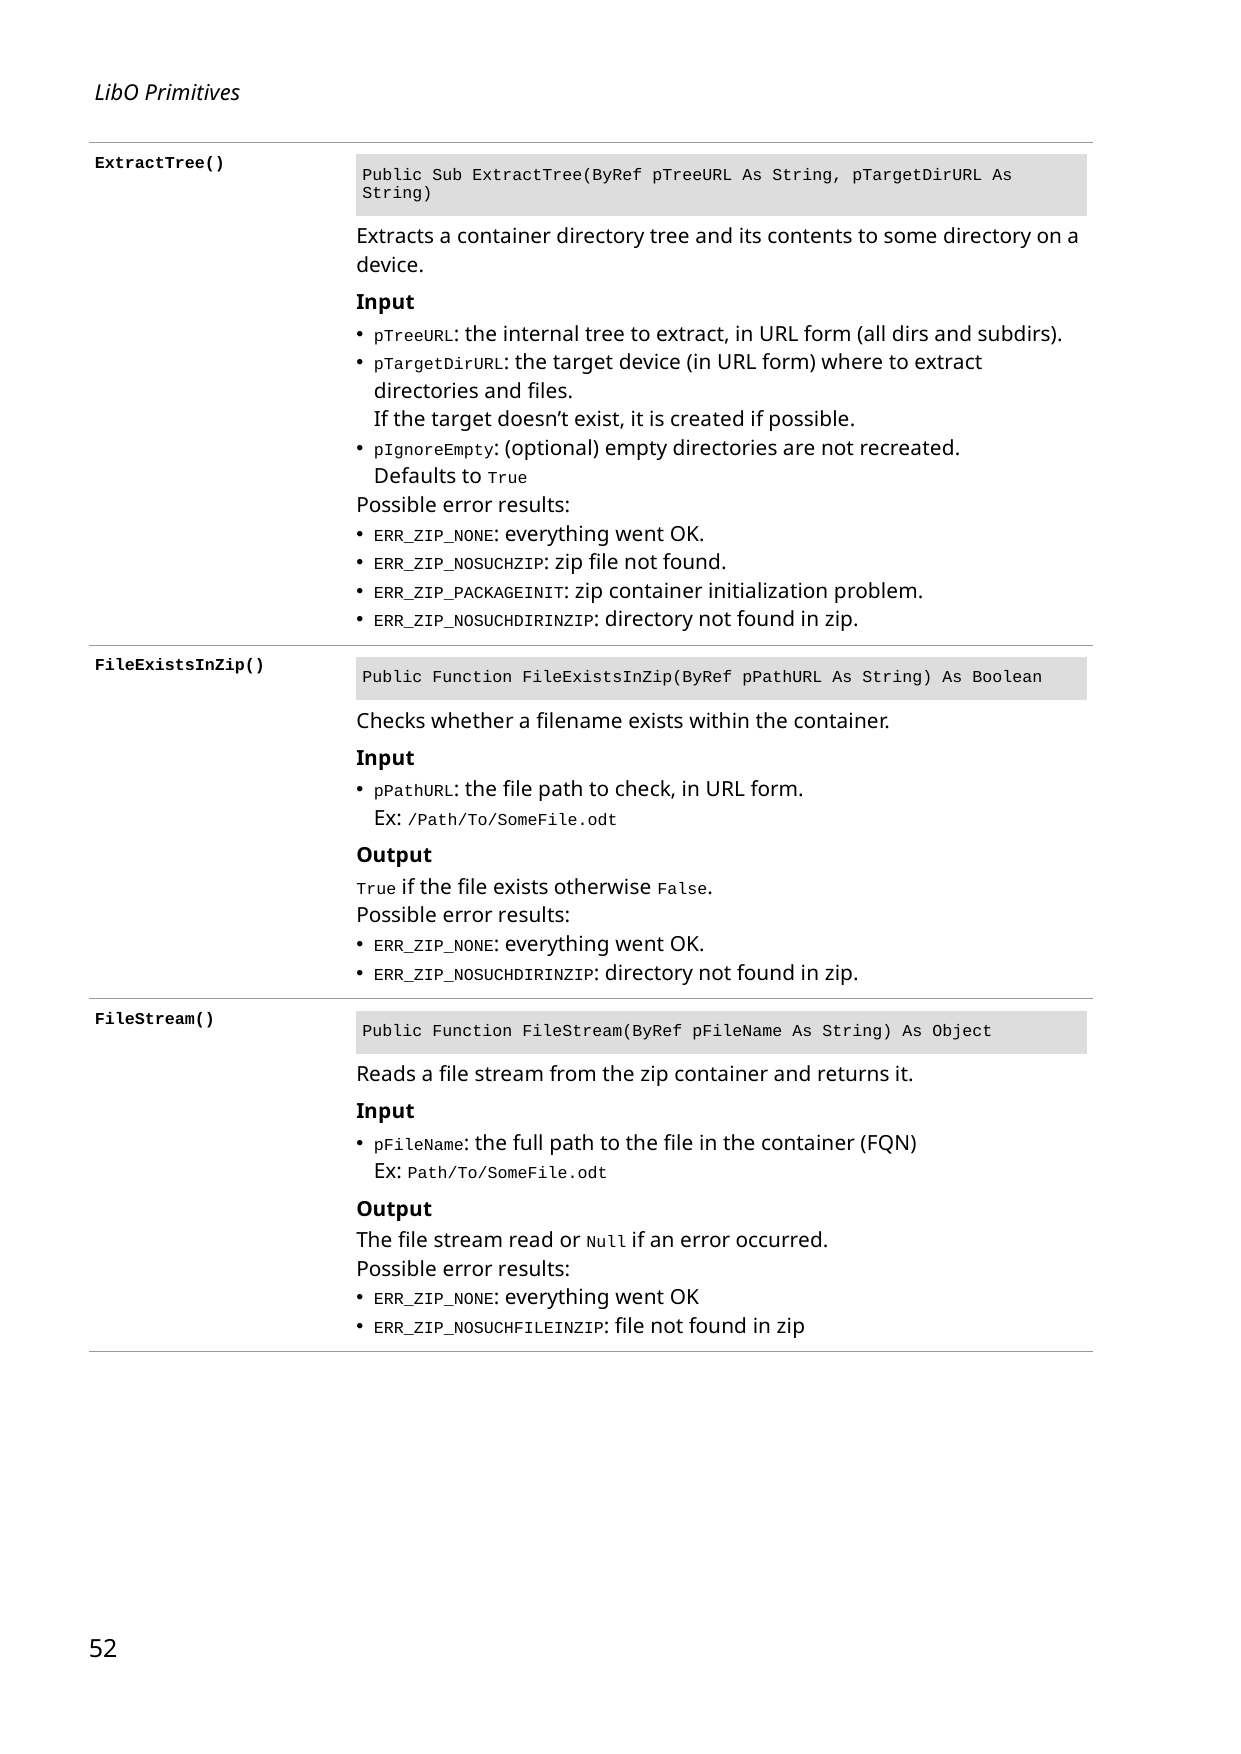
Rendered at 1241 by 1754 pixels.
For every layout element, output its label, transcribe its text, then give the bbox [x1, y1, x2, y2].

table_cell Public Function FileExistsInZip(ByRef pPathURL As String) As Boolean Checks whether a filename exists within the container. Input pPathURL: the file path to check, in URL form. Ex: /Path/To/SomeFile.odt Output True if the file exists otherwise False. Possible error results: ERR_ZIP_NONE: everything went OK. ERR_ZIP_NOSUCHDIRINZIP: directory not found in zip. [350, 646, 1093, 998]
table_cell ExtractTree() [89, 143, 350, 644]
table_cell Public Sub ExtractTree(ByRef pTreeURL As String, pTargetDirURL As String) Extracts a container directory tree and its contents to some directory on a device. Input pTreeURL: the internal tree to extract, in URL form (all dirs and subdirs). pTargetDirURL: the target device (in URL form) where to extract directories and files. If the target doesn’t exist, it is created if possible. pIgnoreEmpty: (optional) empty directories are not recreated. Defaults to True Possible error results: ERR_ZIP_NONE: everything went OK. ERR_ZIP_NOSUCHZIP: zip file not found. ERR_ZIP_PACKAGEINIT: zip container initialization problem. ERR_ZIP_NOSUCHDIRINZIP: directory not found in zip. [350, 143, 1093, 644]
table_cell FileStream() [89, 999, 350, 1351]
table_cell FileExistsInZip() [89, 646, 350, 998]
table_cell Public Function FileStream(ByRef pFileName As String) As Object Reads a file stream from the zip container and returns it. Input pFileName: the full path to the file in the container (FQN) Ex: Path/To/SomeFile.odt Output The file stream read or Null if an error occurred. Possible error results: ERR_ZIP_NONE: everything went OK ERR_ZIP_NOSUCHFILEINZIP: file not found in zip [350, 999, 1093, 1351]
